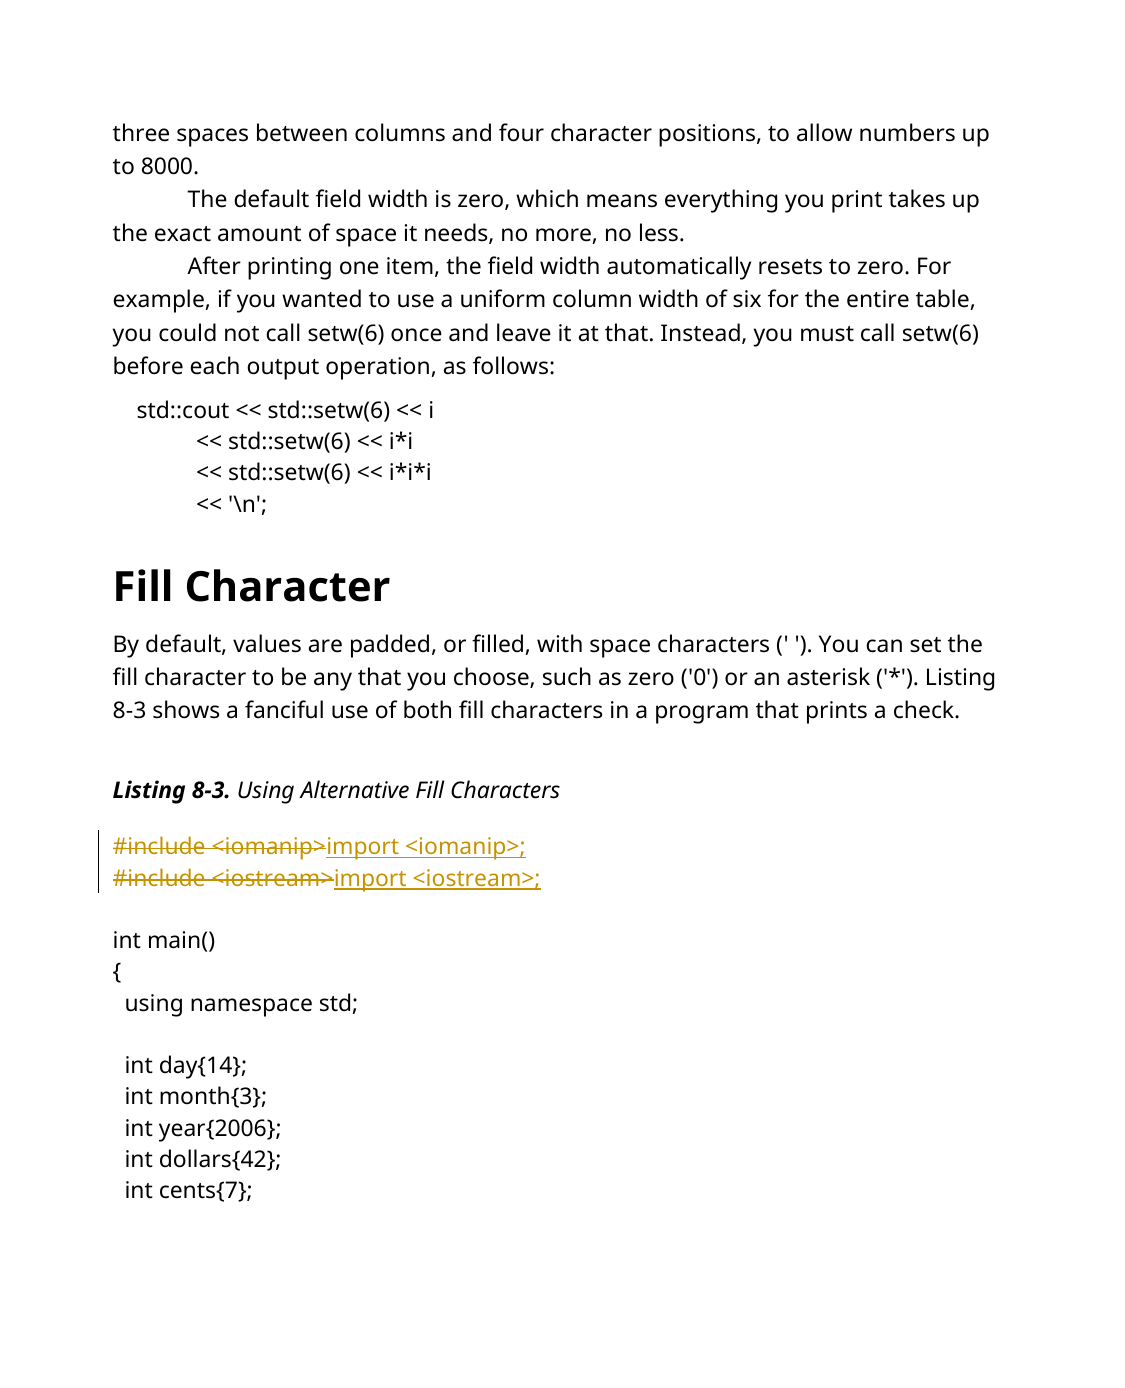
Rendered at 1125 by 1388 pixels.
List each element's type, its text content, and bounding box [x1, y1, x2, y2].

text << std::setw(6) << i*i*i [112, 456, 1012, 488]
text By default, values are padded, or filled, with space characters (' '). You can set the fill character to be any that you choose, such as zero ('0') or an asterisk ('*'). Listing 8-3 shows a fanciful use of both fill characters in a program that prints a check. [112, 626, 1012, 726]
subtitle Fill Character [112, 556, 1012, 613]
text using namespace std; [112, 987, 1012, 1018]
text import <iostream>; [112, 862, 1012, 893]
text Listing 8-3. Using Alternative Fill Characters [112, 773, 1012, 805]
text import <iomanip>; [112, 830, 1012, 862]
text three spaces between columns and four character positions, to allow numbers up to 8000. [112, 115, 1012, 181]
text int day{14}; [112, 1049, 1012, 1080]
text << '\n'; [112, 488, 1012, 519]
text After printing one item, the field width automatically resets to zero. For example, if you wanted to use a uniform column width of six for the entire table, you could not call setw(6) once and leave it at that. Instead, you must call setw(6) before each output operation, as follows: [112, 248, 1012, 381]
text int main() [112, 924, 1012, 955]
text int cents{7}; [112, 1174, 1012, 1205]
text int year{2006}; [112, 1112, 1012, 1143]
text int dollars{42}; [112, 1143, 1012, 1174]
text << std::setw(6) << i*i [112, 425, 1012, 456]
text int month{3}; [112, 1080, 1012, 1112]
text std::cout << std::setw(6) << i [112, 394, 1012, 425]
text The default field width is zero, which means everything you print takes up the exact amount of space it needs, no more, no less. [112, 181, 1012, 248]
text { [112, 955, 1012, 987]
